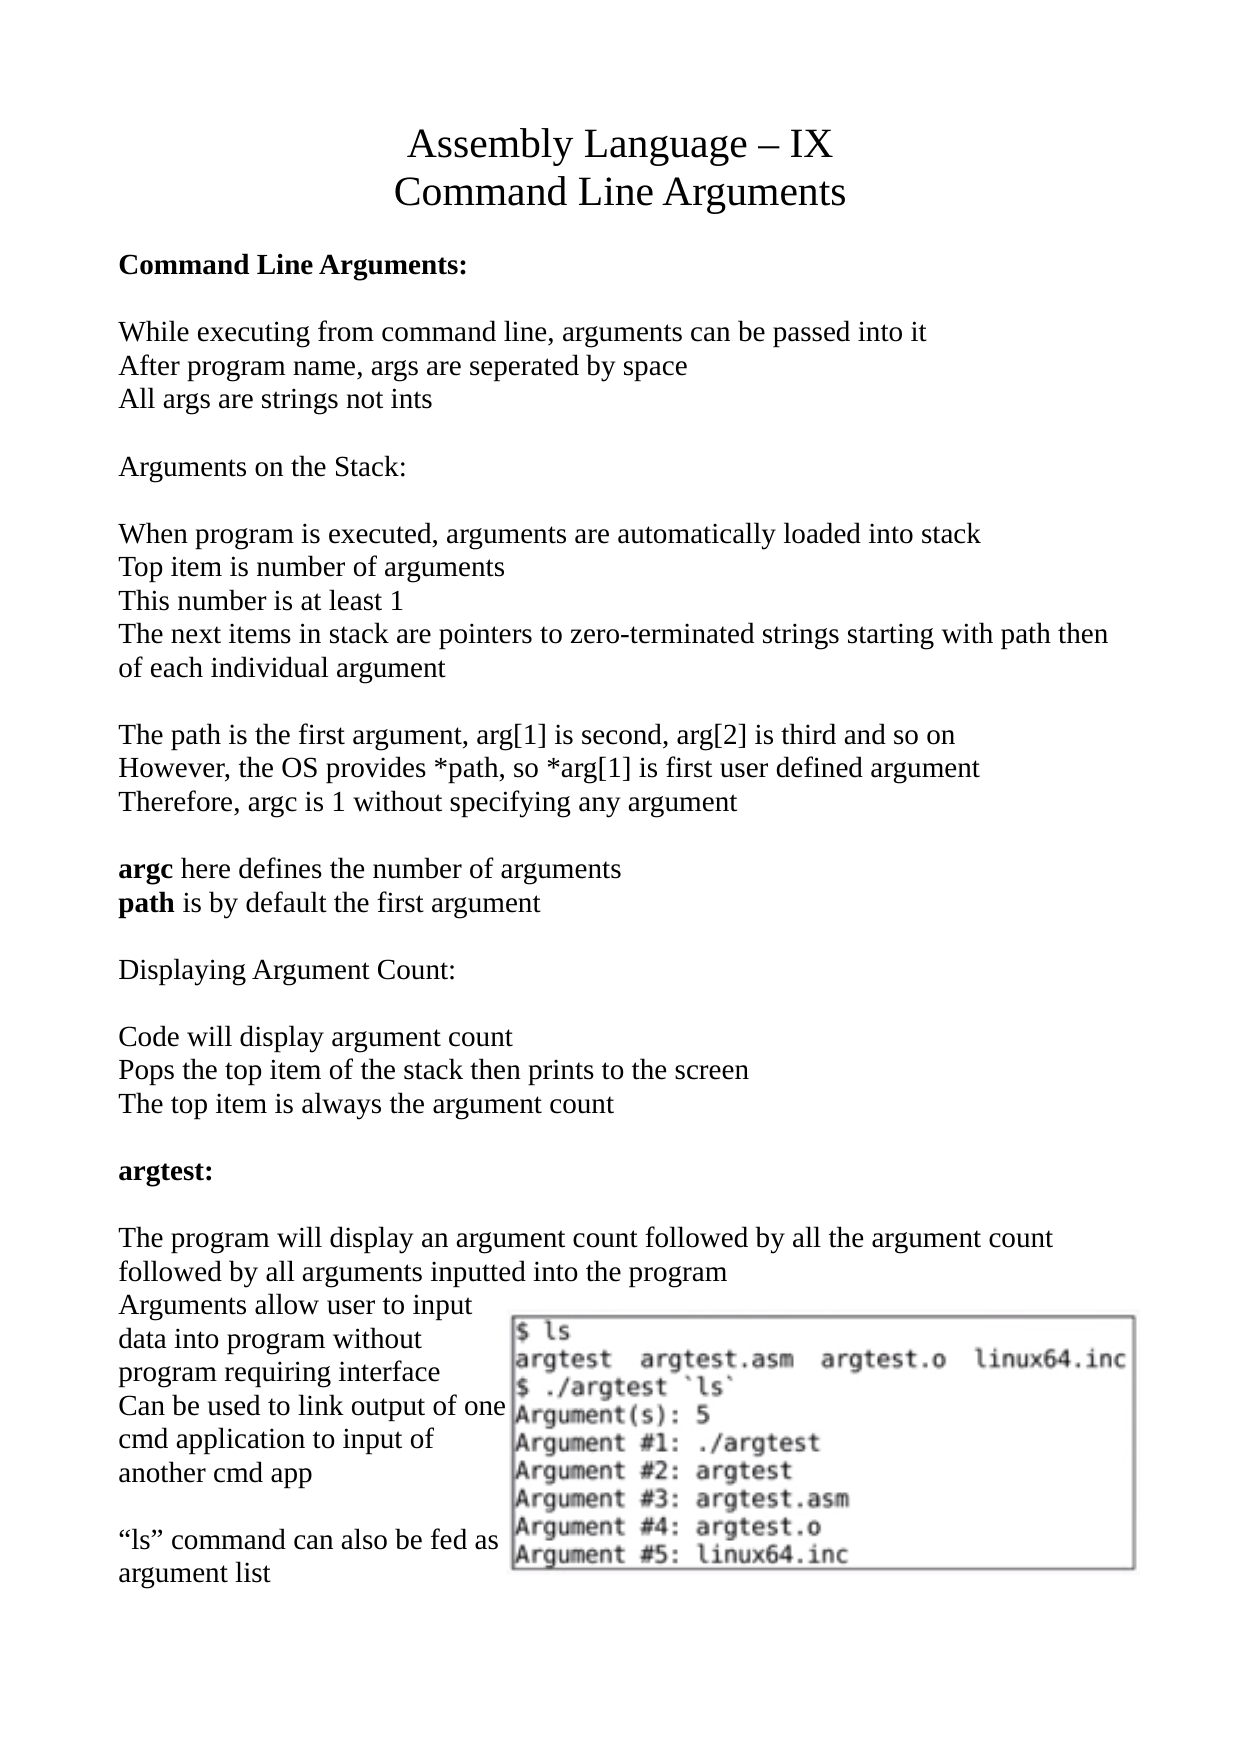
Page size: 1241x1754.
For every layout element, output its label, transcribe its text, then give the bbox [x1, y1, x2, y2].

text Command Line Arguments: [118, 247, 1122, 281]
text Arguments allow user to input data into program without program requiring interface [118, 1287, 1122, 1388]
text After program name, args are seperated by space [118, 348, 1122, 382]
text Command Line Arguments [118, 166, 1122, 214]
text The path is the first argument, arg[1] is second, arg[2] is third and so on [118, 717, 1122, 751]
text When program is executed, arguments are automatically loaded into stack [118, 516, 1122, 549]
text While executing from command line, arguments can be passed into it [118, 314, 1122, 348]
text The top item is always the argument count [118, 1086, 1122, 1119]
text “ls” command can also be fed as argument list [118, 1522, 1122, 1589]
text argc here defines the number of arguments [118, 851, 1122, 885]
picture [506, 1309, 1140, 1575]
text Therefore, argc is 1 without specifying any argument [118, 784, 1122, 818]
text Code will display argument count [118, 1019, 1122, 1052]
text Assembly Language – IX [118, 118, 1122, 166]
text Pops the top item of the stack then prints to the screen [118, 1052, 1122, 1086]
text Arguments on the Stack: [118, 449, 1122, 482]
text argtest: [118, 1153, 1122, 1187]
text The program will display an argument count followed by all the argument count followed by all arguments inputted into the program [118, 1220, 1122, 1287]
text path is by default the first argument [118, 885, 1122, 918]
text Top item is number of arguments [118, 549, 1122, 583]
text Can be used to link output of one cmd application to input of another cmd app [118, 1388, 506, 1488]
text Displaying Argument Count: [118, 952, 1122, 985]
text All args are strings not ints [118, 382, 1122, 415]
text The next items in stack are pointers to zero-terminated strings starting with path then of each individual argument [118, 616, 1122, 683]
text However, the OS provides *path, so *arg[1] is first user defined argument [118, 751, 1122, 784]
text This number is at least 1 [118, 583, 1122, 616]
